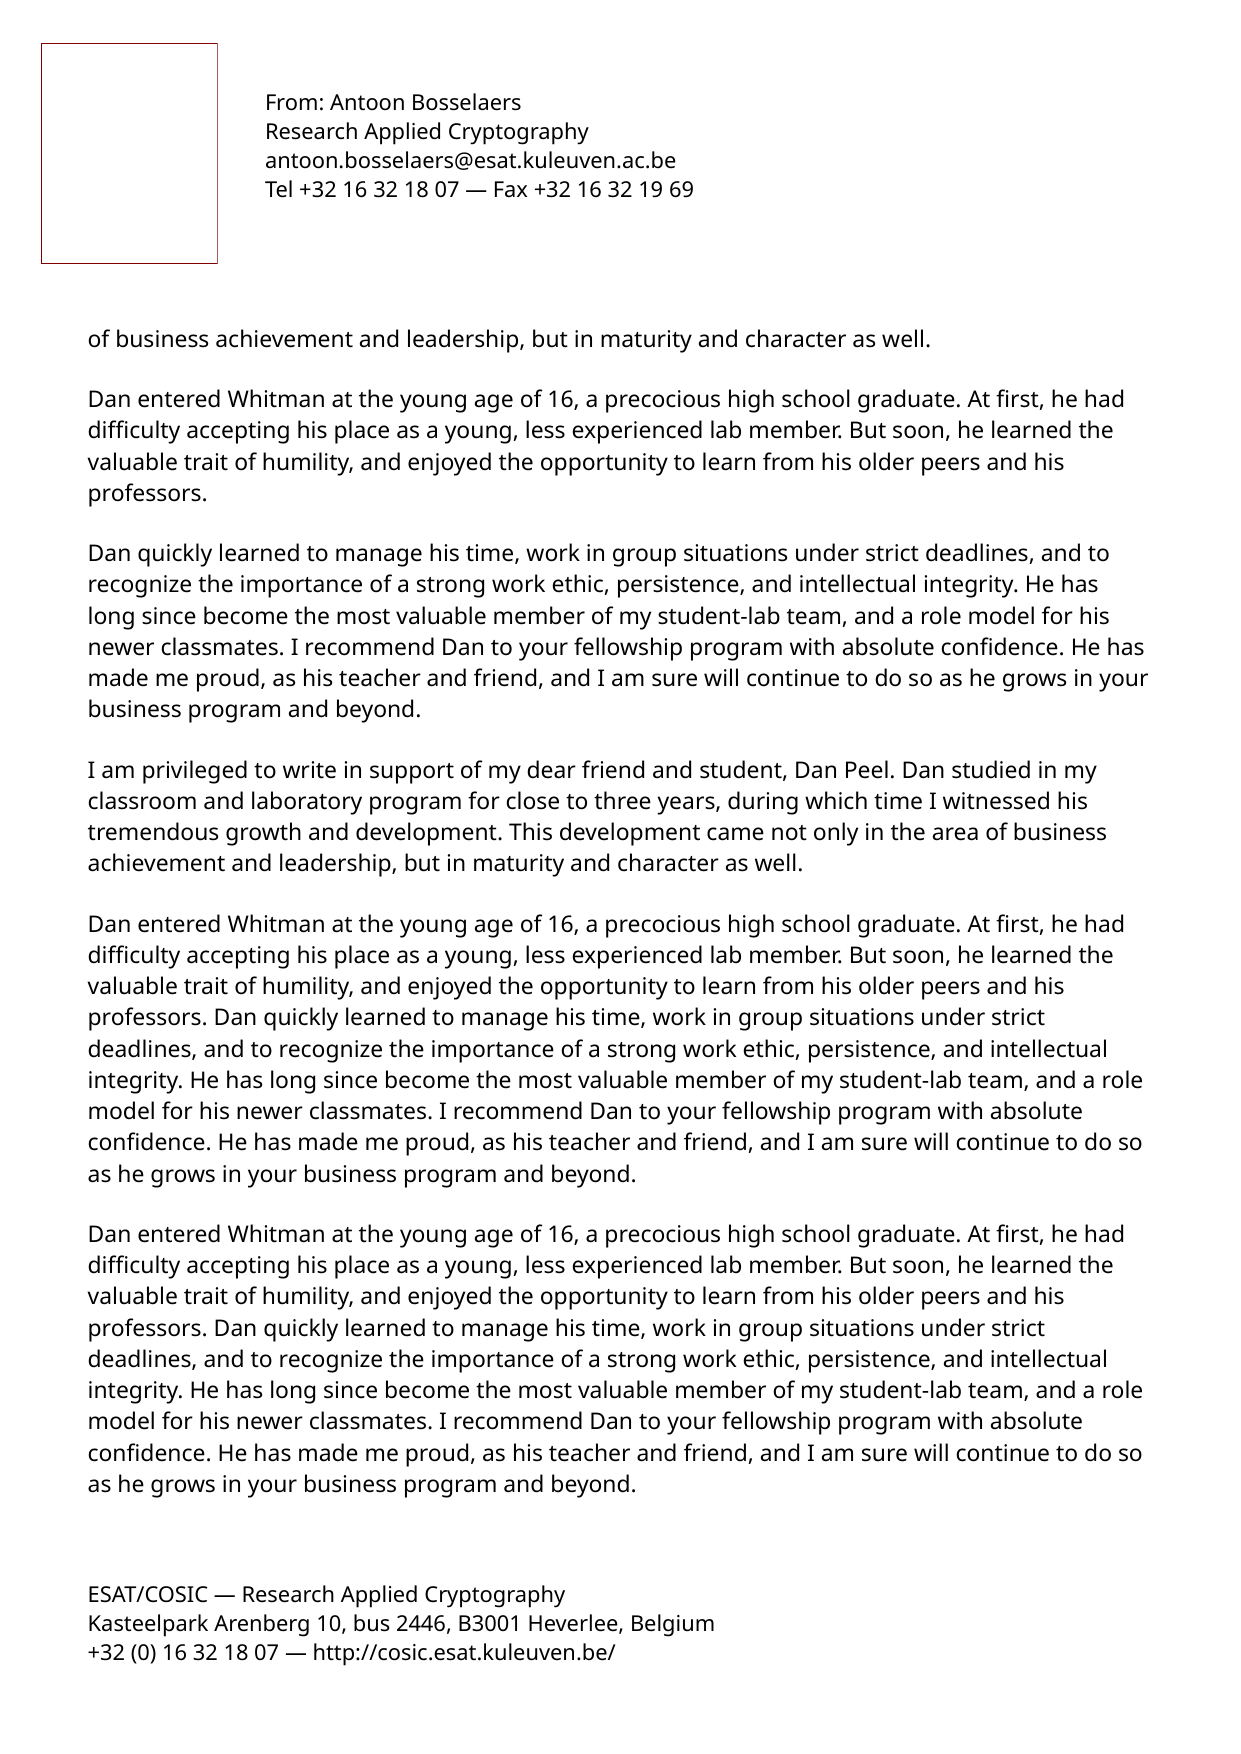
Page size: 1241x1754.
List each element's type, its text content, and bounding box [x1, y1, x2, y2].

text I am privileged to write in support of my dear friend and student, Dan Peel. Dan studied in my classroom and laboratory program for close to three years, during which time I witnessed his tremendous growth and development. This development came not only in the area of business achievement and leadership, but in maturity and character as well. [87, 753, 1153, 878]
text Dan entered Whitman at the young age of 16, a precocious high school graduate. At first, he had difficulty accepting his place as a young, less experienced lab member. But soon, he learned the valuable trait of humility, and enjoyed the opportunity to learn from his older peers and his professors. [87, 383, 1153, 508]
text of business achievement and leadership, but in maturity and character as well. [87, 323, 1153, 354]
text Dan entered Whitman at the young age of 16, a precocious high school graduate. At first, he had difficulty accepting his place as a young, less experienced lab member. But soon, he learned the valuable trait of humility, and enjoyed the opportunity to learn from his older peers and his professors. Dan quickly learned to manage his time, work in group situations under strict deadlines, and to recognize the importance of a strong work ethic, persistence, and intellectual integrity. He has long since become the most valuable member of my student-lab team, and a role model for his newer classmates. I recommend Dan to your fellowship program with absolute confidence. He has made me proud, as his teacher and friend, and I am sure will continue to do so as he grows in your business program and beyond. [87, 1218, 1153, 1499]
text Dan quickly learned to manage his time, work in group situations under strict deadlines, and to recognize the importance of a strong work ethic, persistence, and intellectual integrity. He has long since become the most valuable member of my student-lab team, and a role model for his newer classmates. I recommend Dan to your fellowship program with absolute confidence. He has made me proud, as his teacher and friend, and I am sure will continue to do so as he grows in your business program and beyond. [87, 537, 1153, 724]
text Dan entered Whitman at the young age of 16, a precocious high school graduate. At first, he had difficulty accepting his place as a young, less experienced lab member. But soon, he learned the valuable trait of humility, and enjoyed the opportunity to learn from his older peers and his professors. Dan quickly learned to manage his time, work in group situations under strict deadlines, and to recognize the importance of a strong work ethic, persistence, and intellectual integrity. He has long since become the most valuable member of my student-lab team, and a role model for his newer classmates. I recommend Dan to your fellowship program with absolute confidence. He has made me proud, as his teacher and friend, and I am sure will continue to do so as he grows in your business program and beyond. [87, 907, 1153, 1189]
